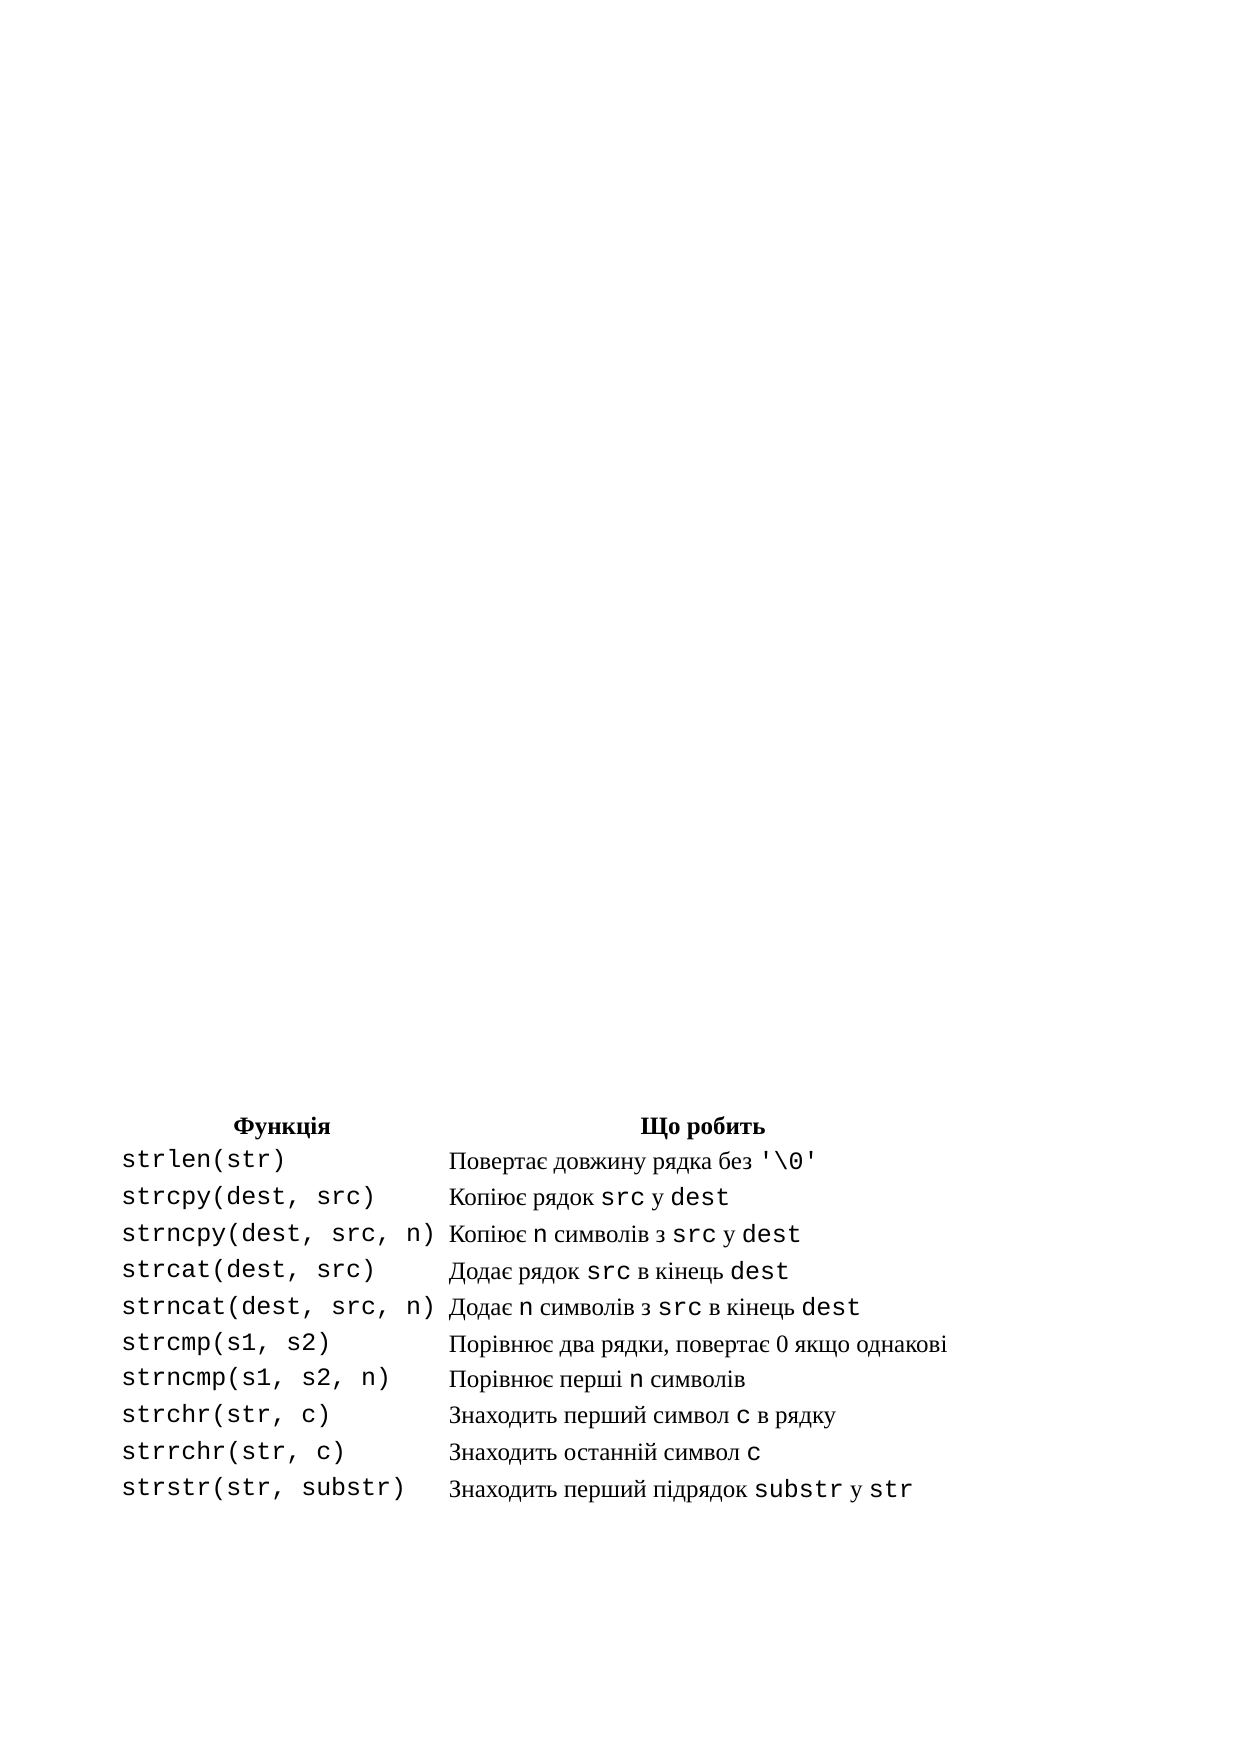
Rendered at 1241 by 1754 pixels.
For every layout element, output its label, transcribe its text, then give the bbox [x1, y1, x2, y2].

table_cell Порівнює перші n символів [446, 1361, 960, 1397]
text 2) Функції роботи з рядками [118, 1026, 1122, 1050]
table_cell strncmp(s1, s2, n) [118, 1361, 446, 1397]
text std::cout << "Довжина рядка: " << s3.length() << std::endl; [118, 943, 1122, 967]
table_cell Порівнює два рядки, повертає 0 якщо однакові [446, 1326, 960, 1361]
text #include <string> [118, 696, 1122, 720]
text char str1[] = "Hello"; // масив символів + '\0' в кінці [118, 421, 1122, 445]
table_cell strstr(str, substr) [118, 1471, 446, 1507]
table_cell strrchr(str, c) [118, 1434, 446, 1471]
table_cell strncpy(dest, src, n) [118, 1216, 446, 1253]
text Рядок представляється як масив символів, який закінчується нульовим символом '\0'. [118, 338, 1122, 362]
text char str2[6] = {'H', 'e', 'l', 'l', 'o', '\0'}; // альтернативний варіант [118, 448, 1122, 472]
table_cell Копіює рядок src у dest [446, 1180, 960, 1216]
table_cell Копіює n символів з src у dest [446, 1216, 960, 1253]
table_cell Знаходить перший символ c в рядку [446, 1398, 960, 1434]
text std::string s3 = s1 + s2; // конкатенація [118, 861, 1122, 885]
text #include <iostream> [118, 283, 1122, 307]
table_cell Знаходить останній символ c [446, 1434, 960, 1471]
table_cell Знаходить перший підрядок substr у str [446, 1471, 960, 1507]
table_cell Повертає довжину рядка без '\0' [446, 1143, 960, 1179]
table_cell strchr(str, c) [118, 1398, 446, 1434]
table_cell strcat(dest, src) [118, 1253, 446, 1289]
table_cell strlen(str) [118, 1143, 446, 1179]
text } [118, 558, 1122, 582]
table_header Функція [118, 1108, 446, 1143]
table_cell Додає n символів з src в кінець dest [446, 1290, 960, 1326]
table_cell strncat(dest, src, n) [118, 1290, 446, 1326]
text std::cout << s3 << std::endl; [118, 888, 1122, 912]
text №14 Символьні рядки. Символьні масиви. Функції роботи з рядками. Робота з текстовими рядками з використанням класу string. [118, 118, 1122, 190]
text #include <iostream> [118, 668, 1122, 692]
text Клас std::string з багато зручними методами для роботи з рядками. [118, 613, 1122, 637]
text int main() { [118, 751, 1122, 775]
text std::cout << str2 << std::endl; [118, 531, 1122, 555]
table_cell strcpy(dest, src) [118, 1180, 446, 1216]
text std::cout << str1 << std::endl; [118, 503, 1122, 527]
table_cell strcmp(s1, s2) [118, 1326, 446, 1361]
text int main() { [118, 393, 1122, 417]
text 1) Символьні рядки і масиви [118, 223, 1122, 251]
table_cell Додає рядок src в кінець dest [446, 1253, 960, 1289]
table_header Що робить [446, 1108, 960, 1143]
text std::string s1 = "Hello"; [118, 778, 1122, 802]
text std::string s2 = " World"; [118, 806, 1122, 830]
text } [118, 971, 1122, 995]
